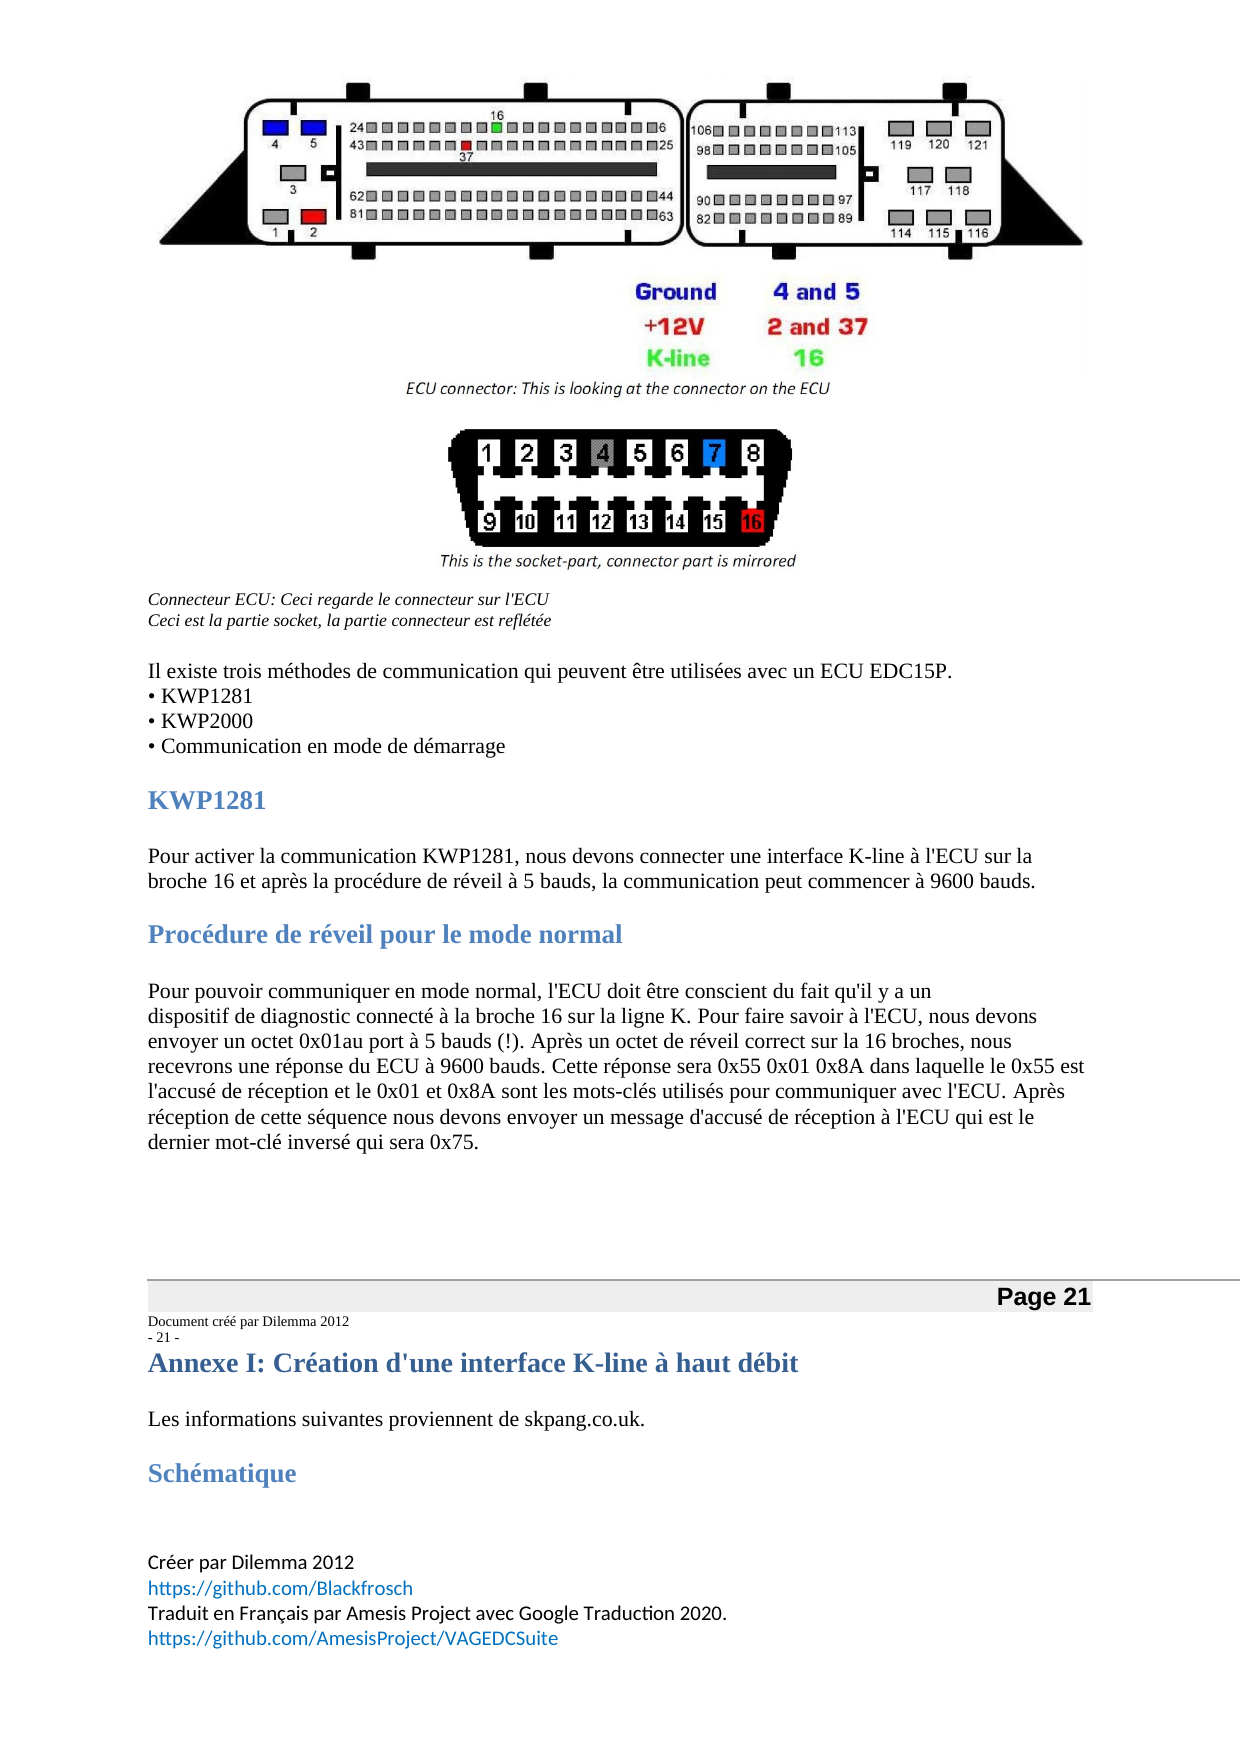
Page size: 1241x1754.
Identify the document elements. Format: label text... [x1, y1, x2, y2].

text Il existe trois méthodes de communication qui peuvent être utilisées avec un ECU EDC15P. [148, 658, 1093, 683]
text KWP1281 [148, 784, 1093, 815]
text - 21 - [148, 1329, 1093, 1346]
text Procédure de réveil pour le mode normal [148, 918, 1093, 950]
text • KWP1281 [148, 683, 1093, 708]
table_header Page 21 [148, 1281, 1093, 1312]
text Ceci est la partie socket, la partie connecteur est reflétée [148, 609, 1093, 630]
text Connecteur ECU: Ceci regarde le connecteur sur l'ECU [148, 589, 1093, 609]
text Pour pouvoir communiquer en mode normal, l'ECU doit être conscient du fait qu'il y a un [148, 978, 1093, 1003]
text • Communication en mode de démarrage [148, 733, 1093, 758]
text dispositif de diagnostic connecté à la broche 16 sur la ligne K. Pour faire savoir à l'ECU, nous devons envoyer un octet 0x01au port à 5 bauds (!). Après un octet de réveil correct sur la 16 broches, nous recevrons une réponse du ECU à 9600 bauds. Cette réponse sera 0x55 0x01 0x8A dans laquelle le 0x55 est l'accusé de réception et le 0x01 et 0x8A sont les mots-clés utilisés pour communiquer avec l'ECU. Après réception de cette séquence nous devons envoyer un message d'accusé de réception à l'ECU qui est le dernier mot-clé inversé qui sera 0x75. [148, 1003, 1093, 1154]
text • KWP2000 [148, 708, 1093, 733]
text Pour activer la communication KWP1281, nous devons connecter une interface K-line à l'ECU sur la broche 16 et après la procédure de réveil à 5 ​​bauds, la communication peut commencer à 9600 bauds. [148, 843, 1093, 893]
text Schématique [148, 1457, 1093, 1488]
text Annexe I: Création d'une interface K-line à haut débit [148, 1346, 1093, 1378]
text Les informations suivantes proviennent de skpang.co.uk. [148, 1406, 1093, 1432]
text Document créé par Dilemma 2012 [148, 1312, 1093, 1329]
